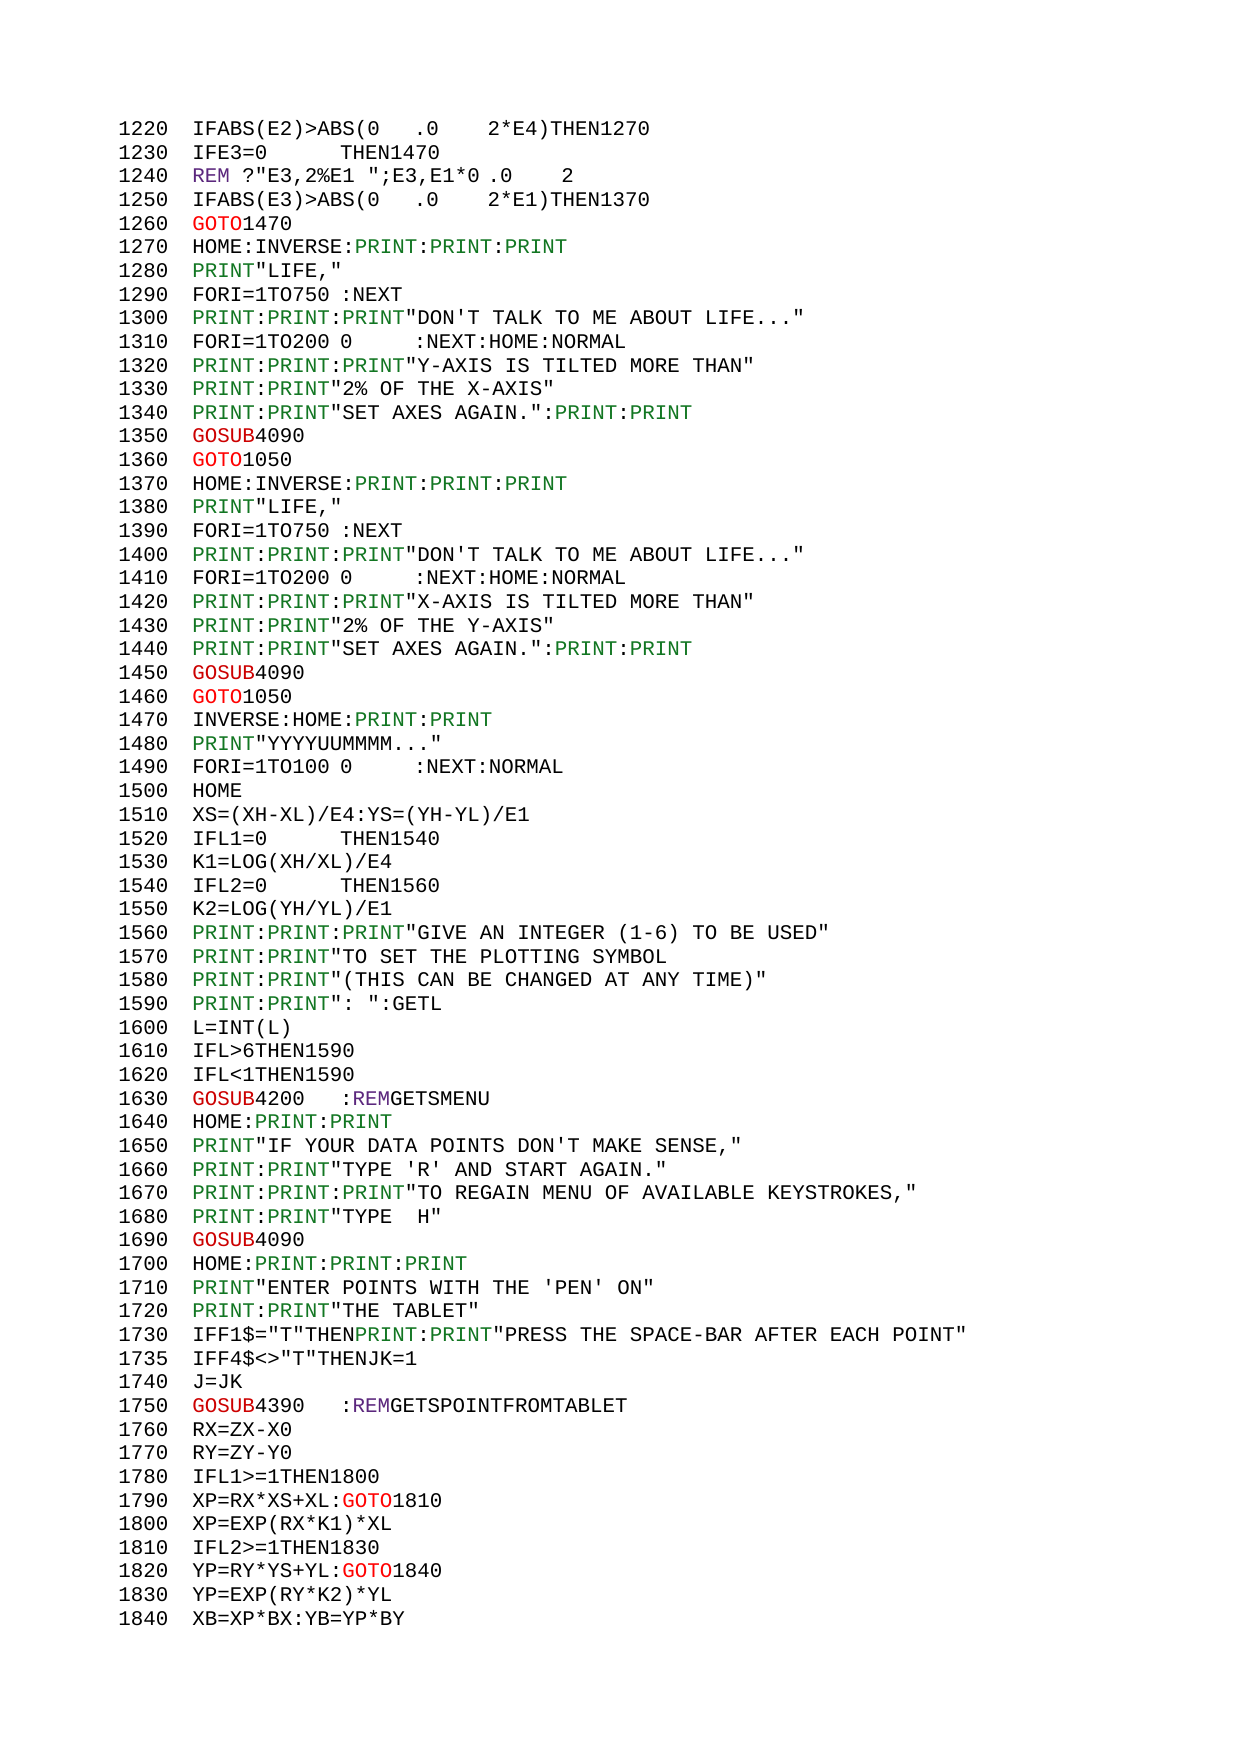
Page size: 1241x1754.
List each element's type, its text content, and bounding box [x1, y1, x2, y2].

text 1360 GOTO1050 [118, 449, 1122, 473]
text 1460 GOTO1050 [118, 686, 1122, 709]
text 1670 PRINT:PRINT:PRINT"TO REGAIN MENU OF AVAILABLE KEYSTROKES," [118, 1182, 1122, 1206]
text 1510 XS=(XH-XL)/E4:YS=(YH-YL)/E1 [118, 804, 1122, 827]
text 1780 IFL1>=1THEN1800 [118, 1466, 1122, 1489]
text 1340 PRINT:PRINT"SET AXES AGAIN.":PRINT:PRINT [118, 402, 1122, 426]
text 1700 HOME:PRINT:PRINT:PRINT [118, 1253, 1122, 1277]
text 1690 GOSUB4090 [118, 1229, 1122, 1253]
text 1830 YP=EXP(RY*K2)*YL [118, 1584, 1122, 1608]
text 1250 IFABS(E3)>ABS(0 .0 2*E1)THEN1370 [118, 189, 1122, 213]
text 1580 PRINT:PRINT"(THIS CAN BE CHANGED AT ANY TIME)" [118, 969, 1122, 993]
text 1530 K1=LOG(XH/XL)/E4 [118, 851, 1122, 875]
text 1380 PRINT"LIFE," [118, 496, 1122, 520]
text 1400 PRINT:PRINT:PRINT"DON'T TALK TO ME ABOUT LIFE..." [118, 544, 1122, 567]
text 1620 IFL<1THEN1590 [118, 1064, 1122, 1088]
text 1540 IFL2=0 THEN1560 [118, 875, 1122, 898]
text 1600 L=INT(L) [118, 1017, 1122, 1040]
text 1410 FORI=1TO200 0 :NEXT:HOME:NORMAL [118, 567, 1122, 591]
text 1240 REM ?"E3,2%E1 ";E3,E1*0 .0 2 [118, 165, 1122, 189]
text 1480 PRINT"YYYYUUMMMM..." [118, 733, 1122, 757]
text 1650 PRINT"IF YOUR DATA POINTS DON'T MAKE SENSE," [118, 1135, 1122, 1158]
text 1570 PRINT:PRINT"TO SET THE PLOTTING SYMBOL [118, 946, 1122, 969]
text 1520 IFL1=0 THEN1540 [118, 827, 1122, 851]
text 1320 PRINT:PRINT:PRINT"Y-AXIS IS TILTED MORE THAN" [118, 354, 1122, 378]
text 1290 FORI=1TO750 :NEXT [118, 284, 1122, 307]
text 1330 PRINT:PRINT"2% OF THE X-AXIS" [118, 378, 1122, 402]
text 1820 YP=RY*YS+YL:GOTO1840 [118, 1561, 1122, 1584]
text 1610 IFL>6THEN1590 [118, 1040, 1122, 1064]
text 1630 GOSUB4200 :REMGETSMENU [118, 1088, 1122, 1111]
text 1220 IFABS(E2)>ABS(0 .0 2*E4)THEN1270 [118, 118, 1122, 142]
text 1770 RY=ZY-Y0 [118, 1442, 1122, 1466]
text 1710 PRINT"ENTER POINTS WITH THE 'PEN' ON" [118, 1277, 1122, 1300]
text 1740 J=JK [118, 1371, 1122, 1395]
text 1280 PRINT"LIFE," [118, 260, 1122, 284]
text 1260 GOTO1470 [118, 213, 1122, 236]
text 1800 XP=EXP(RX*K1)*XL [118, 1513, 1122, 1537]
text 1550 K2=LOG(YH/YL)/E1 [118, 898, 1122, 922]
text 1490 FORI=1TO100 0 :NEXT:NORMAL [118, 757, 1122, 780]
text 1300 PRINT:PRINT:PRINT"DON'T TALK TO ME ABOUT LIFE..." [118, 307, 1122, 331]
text 1470 INVERSE:HOME:PRINT:PRINT [118, 709, 1122, 733]
text 1735 IFF4$<>"T"THENJK=1 [118, 1348, 1122, 1371]
text 1790 XP=RX*XS+XL:GOTO1810 [118, 1489, 1122, 1513]
text 1350 GOSUB4090 [118, 426, 1122, 449]
text 1440 PRINT:PRINT"SET AXES AGAIN.":PRINT:PRINT [118, 638, 1122, 662]
text 1500 HOME [118, 780, 1122, 804]
text 1840 XB=XP*BX:YB=YP*BY [118, 1608, 1122, 1631]
text 1810 IFL2>=1THEN1830 [118, 1537, 1122, 1561]
text 1590 PRINT:PRINT": ":GETL [118, 993, 1122, 1017]
text 1270 HOME:INVERSE:PRINT:PRINT:PRINT [118, 236, 1122, 260]
text 1370 HOME:INVERSE:PRINT:PRINT:PRINT [118, 473, 1122, 496]
text 1680 PRINT:PRINT"TYPE H" [118, 1206, 1122, 1229]
text 1430 PRINT:PRINT"2% OF THE Y-AXIS" [118, 615, 1122, 638]
text 1750 GOSUB4390 :REMGETSPOINTFROMTABLET [118, 1395, 1122, 1419]
text 1420 PRINT:PRINT:PRINT"X-AXIS IS TILTED MORE THAN" [118, 591, 1122, 615]
text 1230 IFE3=0 THEN1470 [118, 142, 1122, 165]
text 1760 RX=ZX-X0 [118, 1419, 1122, 1442]
text 1720 PRINT:PRINT"THE TABLET" [118, 1300, 1122, 1324]
text 1310 FORI=1TO200 0 :NEXT:HOME:NORMAL [118, 331, 1122, 354]
text 1390 FORI=1TO750 :NEXT [118, 520, 1122, 544]
text 1640 HOME:PRINT:PRINT [118, 1111, 1122, 1135]
text 1560 PRINT:PRINT:PRINT"GIVE AN INTEGER (1-6) TO BE USED" [118, 922, 1122, 946]
text 1450 GOSUB4090 [118, 662, 1122, 686]
text 1730 IFF1$="T"THENPRINT:PRINT"PRESS THE SPACE-BAR AFTER EACH POINT" [118, 1324, 1122, 1348]
text 1660 PRINT:PRINT"TYPE 'R' AND START AGAIN." [118, 1158, 1122, 1182]
